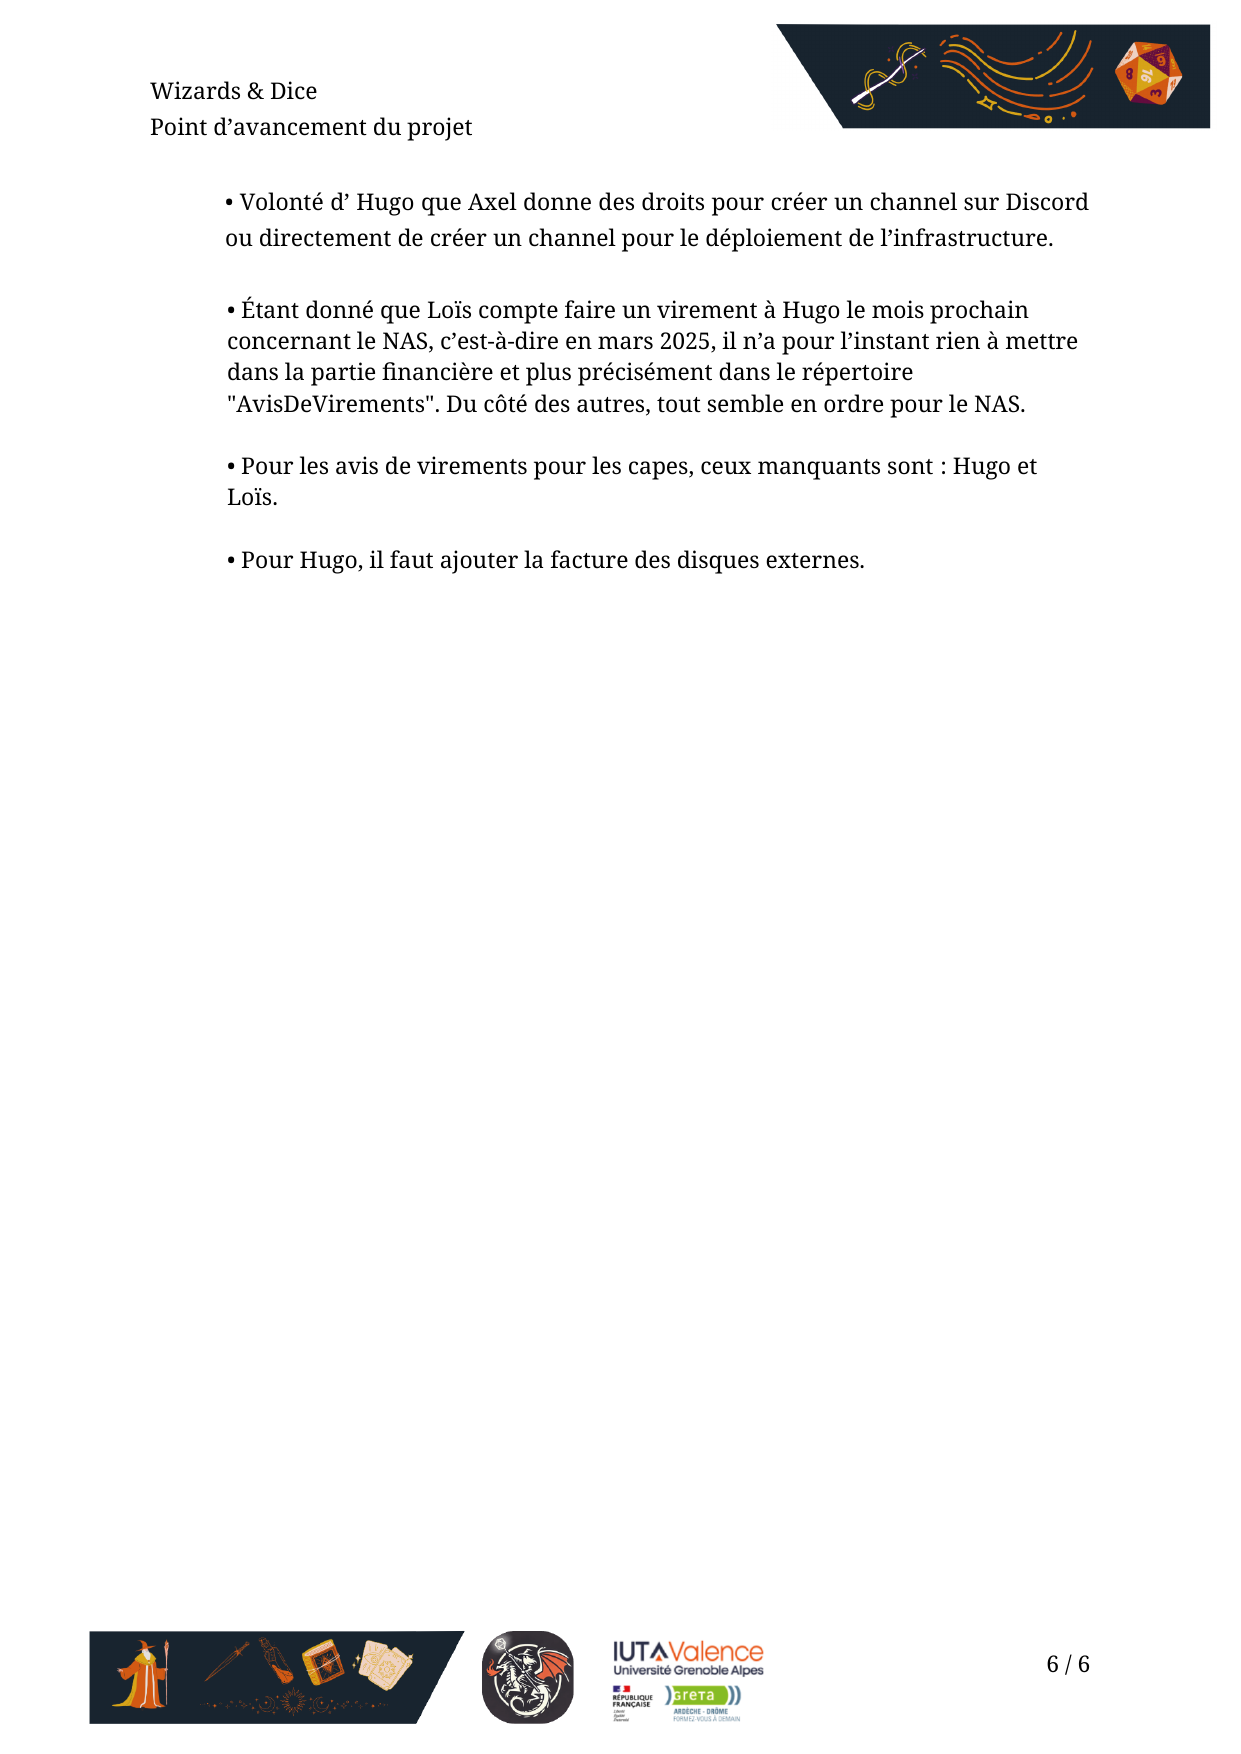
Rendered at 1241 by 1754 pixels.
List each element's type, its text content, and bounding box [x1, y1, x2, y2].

picture [771, 21, 1218, 131]
text • Étant donné que Loïs compte faire un virement à Hugo le mois prochain concernant le NAS, c’est-à-dire en mars 2025, il n’a pour l’instant rien à mettre dans la partie financière et plus précisément dans le répertoire "AvisDeVirements". Du côté des autres, tout semble en ordre pour le NAS. [227, 294, 1090, 419]
picture [81, 1620, 788, 1733]
text • Pour les avis de virements pour les capes, ceux manquants sont : Hugo et Loïs. [227, 450, 1090, 512]
text • Pour Hugo, il faut ajouter la facture des disques externes. [227, 544, 1090, 575]
text • Volonté d’ Hugo que Axel donne des droits pour créer un channel sur Discord ou directement de créer un channel pour le déploiement de l’infrastructure. [225, 186, 1090, 253]
